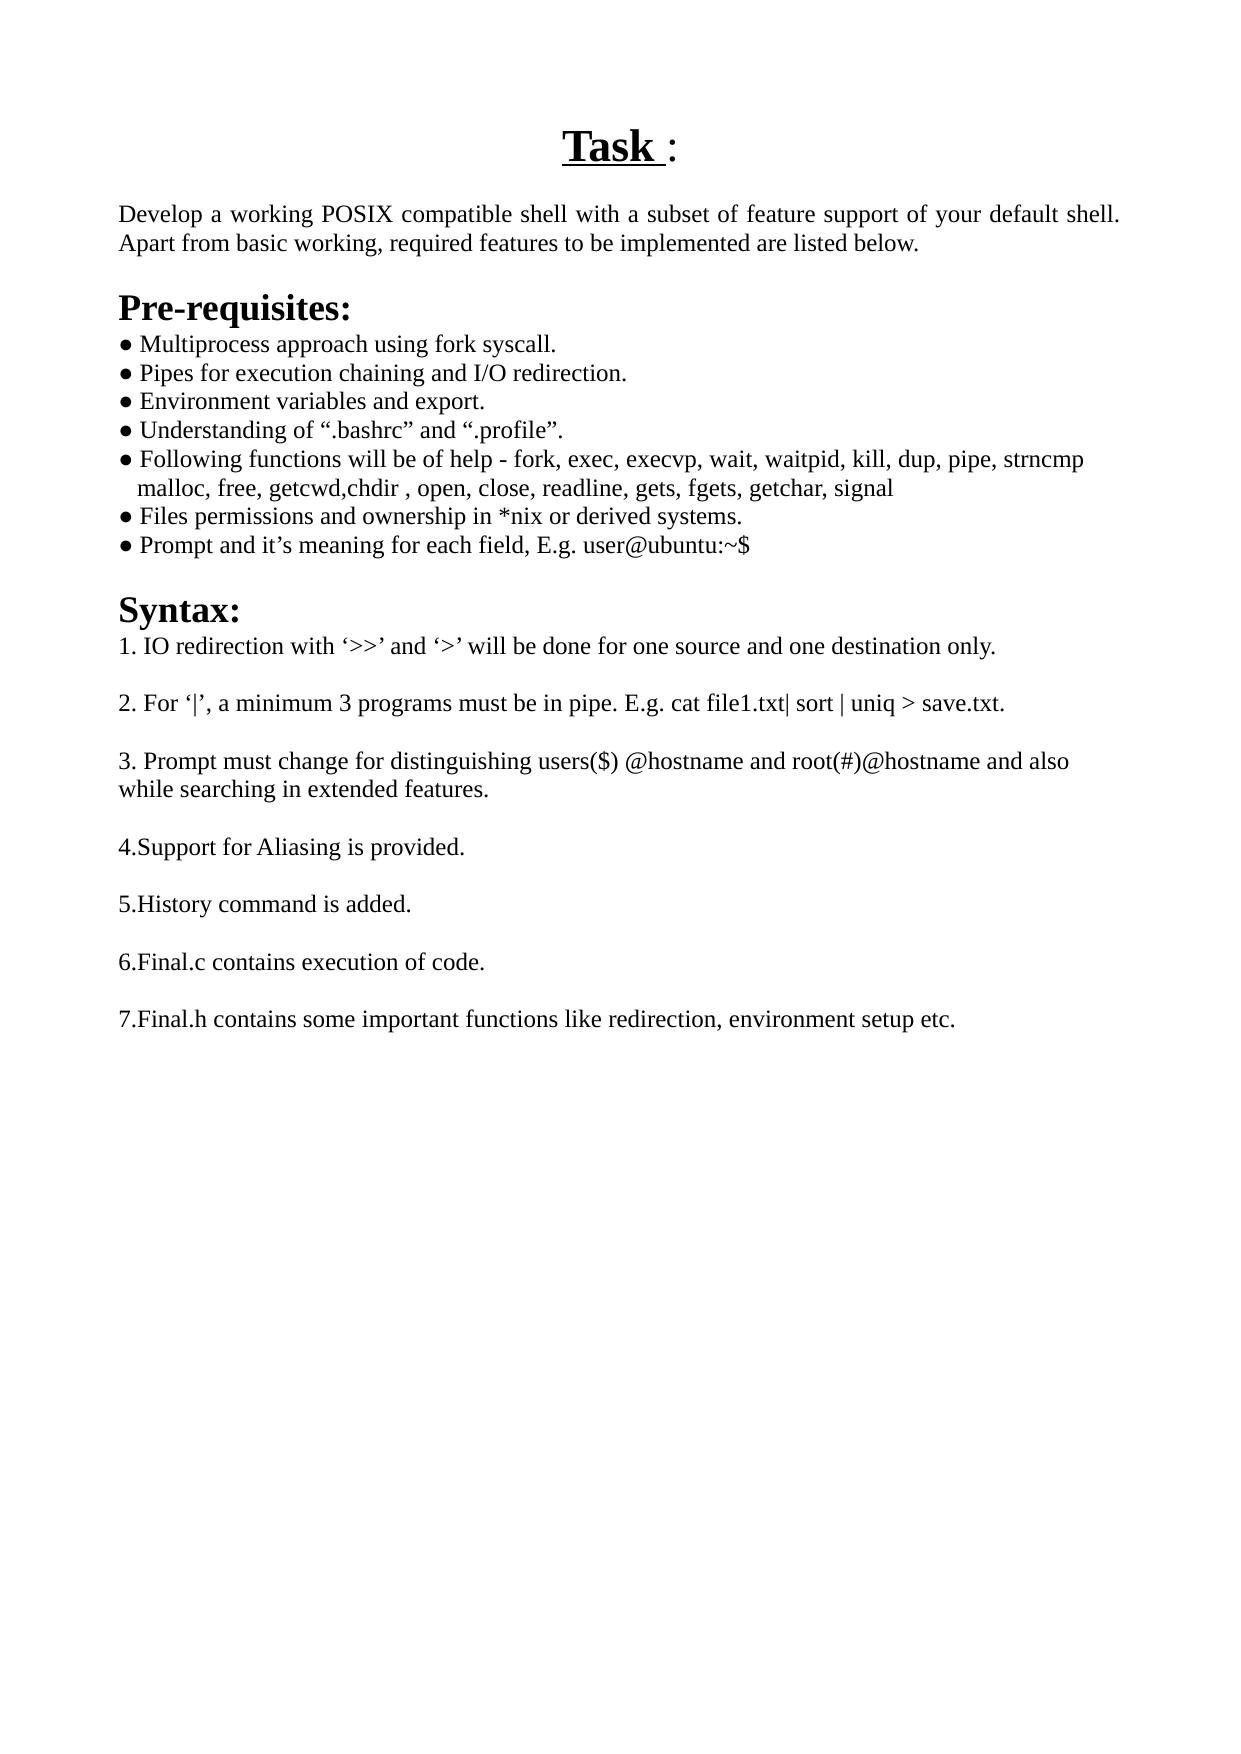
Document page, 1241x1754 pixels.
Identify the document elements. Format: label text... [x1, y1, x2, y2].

text ● Multiprocess approach using fork syscall. [118, 329, 1122, 358]
text 7.Final.h contains some important functions like redirection, environment setup etc. [118, 1004, 1122, 1033]
text ● Files permissions and ownership in *nix or derived systems. [118, 501, 1122, 530]
text Task : [118, 118, 1122, 171]
text 4.Support for Aliasing is provided. [118, 832, 1122, 861]
text 6.Final.c contains execution of code. [118, 947, 1122, 976]
text ● Following functions will be of help - fork, exec, execvp, wait, waitpid, kill, dup, pipe, strncmp [118, 444, 1122, 473]
text 3. Prompt must change for distinguishing users($) @hostname and root(#)@hostname and also while searching in extended features. [118, 746, 1122, 803]
text Syntax: [118, 588, 1122, 631]
text 1. IO redirection with ‘>>’ and ‘>’ will be done for one source and one destination only. [118, 631, 1122, 659]
text 2. For ‘|’, a minimum 3 programs must be in pipe. E.g. cat file1.txt| sort | uniq > save.txt. [118, 688, 1122, 717]
text Develop a working POSIX compatible shell with a subset of feature support of your default shell. Apart from basic working, required features to be implemented are listed below. [118, 199, 1122, 257]
text ● Prompt and it’s meaning for each field, E.g. user@ubuntu:~$ [118, 530, 1122, 559]
text ● Pipes for execution chaining and I/O redirection. [118, 358, 1122, 386]
text Pre-requisites: [118, 286, 1122, 329]
text ● Understanding of “.bashrc” and “.profile”. [118, 415, 1122, 444]
text malloc, free, getcwd,chdir , open, close, readline, gets, fgets, getchar, signal [118, 473, 1122, 501]
text 5.History command is added. [118, 889, 1122, 918]
text ● Environment variables and export. [118, 386, 1122, 415]
